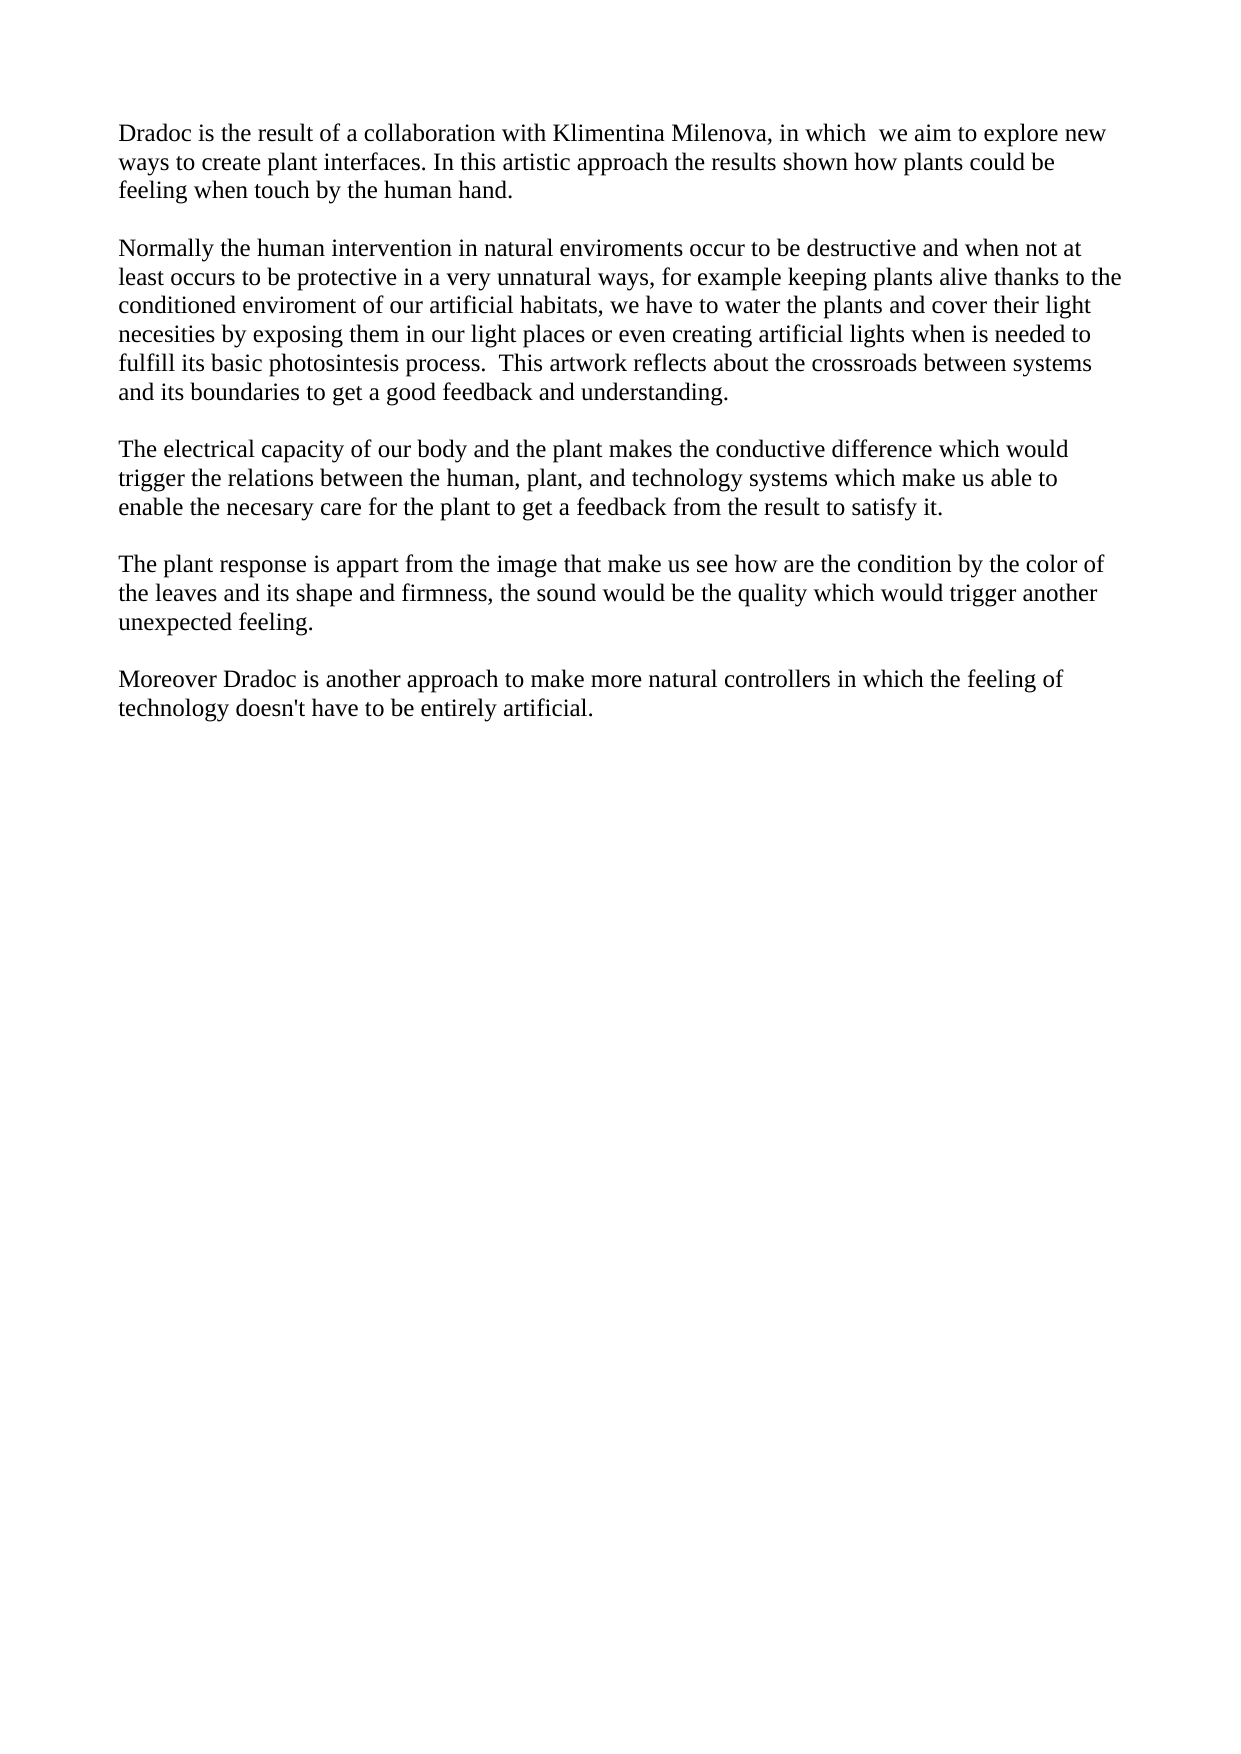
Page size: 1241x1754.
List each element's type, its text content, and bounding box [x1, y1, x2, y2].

text Normally the human intervention in natural enviroments occur to be destructive and when not at least occurs to be protective in a very unnatural ways, for example keeping plants alive thanks to the conditioned enviroment of our artificial habitats, we have to water the plants and cover their light necesities by exposing them in our light places or even creating artificial lights when is needed to fulfill its basic photosintesis process. This artwork reflects about the crossroads between systems and its boundaries to get a good feedback and understanding. [118, 233, 1122, 406]
text Dradoc is the result of a collaboration with Klimentina Milenova, in which we aim to explore new ways to create plant interfaces. In this artistic approach the results shown how plants could be feeling when touch by the human hand. [118, 118, 1122, 204]
text The electrical capacity of our body and the plant makes the conductive difference which would trigger the relations between the human, plant, and technology systems which make us able to enable the necesary care for the plant to get a feedback from the result to satisfy it. The plant response is appart from the image that make us see how are the condition by the color of the leaves and its shape and firmness, the sound would be the quality which would trigger another unexpected feeling. [118, 434, 1122, 636]
text Moreover Dradoc is another approach to make more natural controllers in which the feeling of technology doesn't have to be entirely artificial. [118, 664, 1122, 722]
